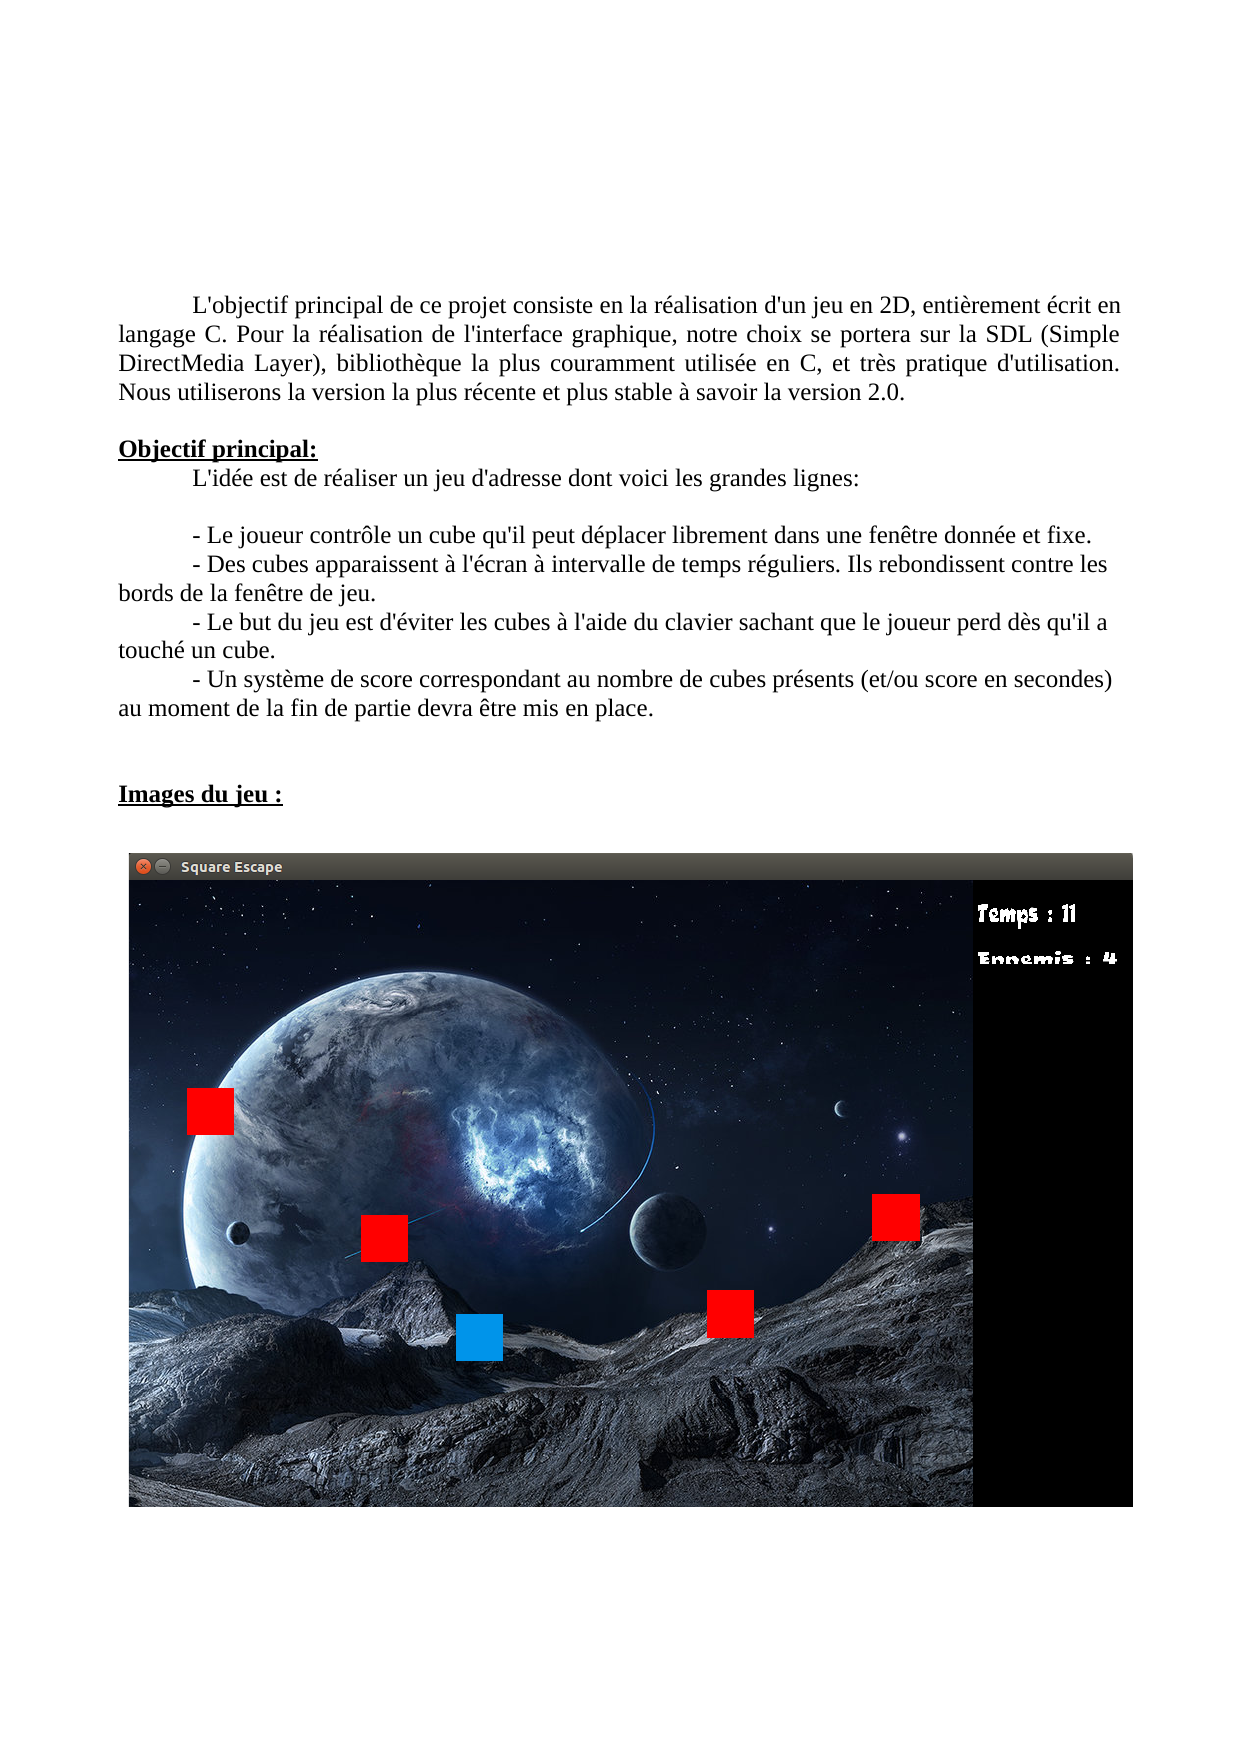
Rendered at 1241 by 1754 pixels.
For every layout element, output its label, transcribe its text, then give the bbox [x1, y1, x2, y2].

text - Le joueur contrôle un cube qu'il peut déplacer librement dans une fenêtre donnée et fixe. - Des cubes apparaissent à l'écran à intervalle de temps réguliers. Ils rebondissent contre les bords de la fenêtre de jeu. - Le but du jeu est d'éviter les cubes à l'aide du clavier sachant que le joueur perd dès qu'il a touché un cube. - Un système de score correspondant au nombre de cubes présents (et/ou score en secondes) au moment de la fin de partie devra être mis en place. [118, 492, 1122, 722]
text Images du jeu : [118, 779, 1122, 808]
text L'objectif principal de ce projet consiste en la réalisation d'un jeu en 2D, entièrement écrit en langage C. Pour la réalisation de l'interface graphique, notre choix se portera sur la SDL (Simple DirectMedia Layer), bibliothèque la plus couramment utilisée en C, et très pratique d'utilisation. Nous utiliserons la version la plus récente et plus stable à savoir la version 2.0. [118, 291, 1122, 406]
text L'idée est de réaliser un jeu d'adresse dont voici les grandes lignes: [118, 463, 1122, 492]
text Objectif principal: [118, 434, 1122, 463]
picture [128, 853, 1133, 1507]
